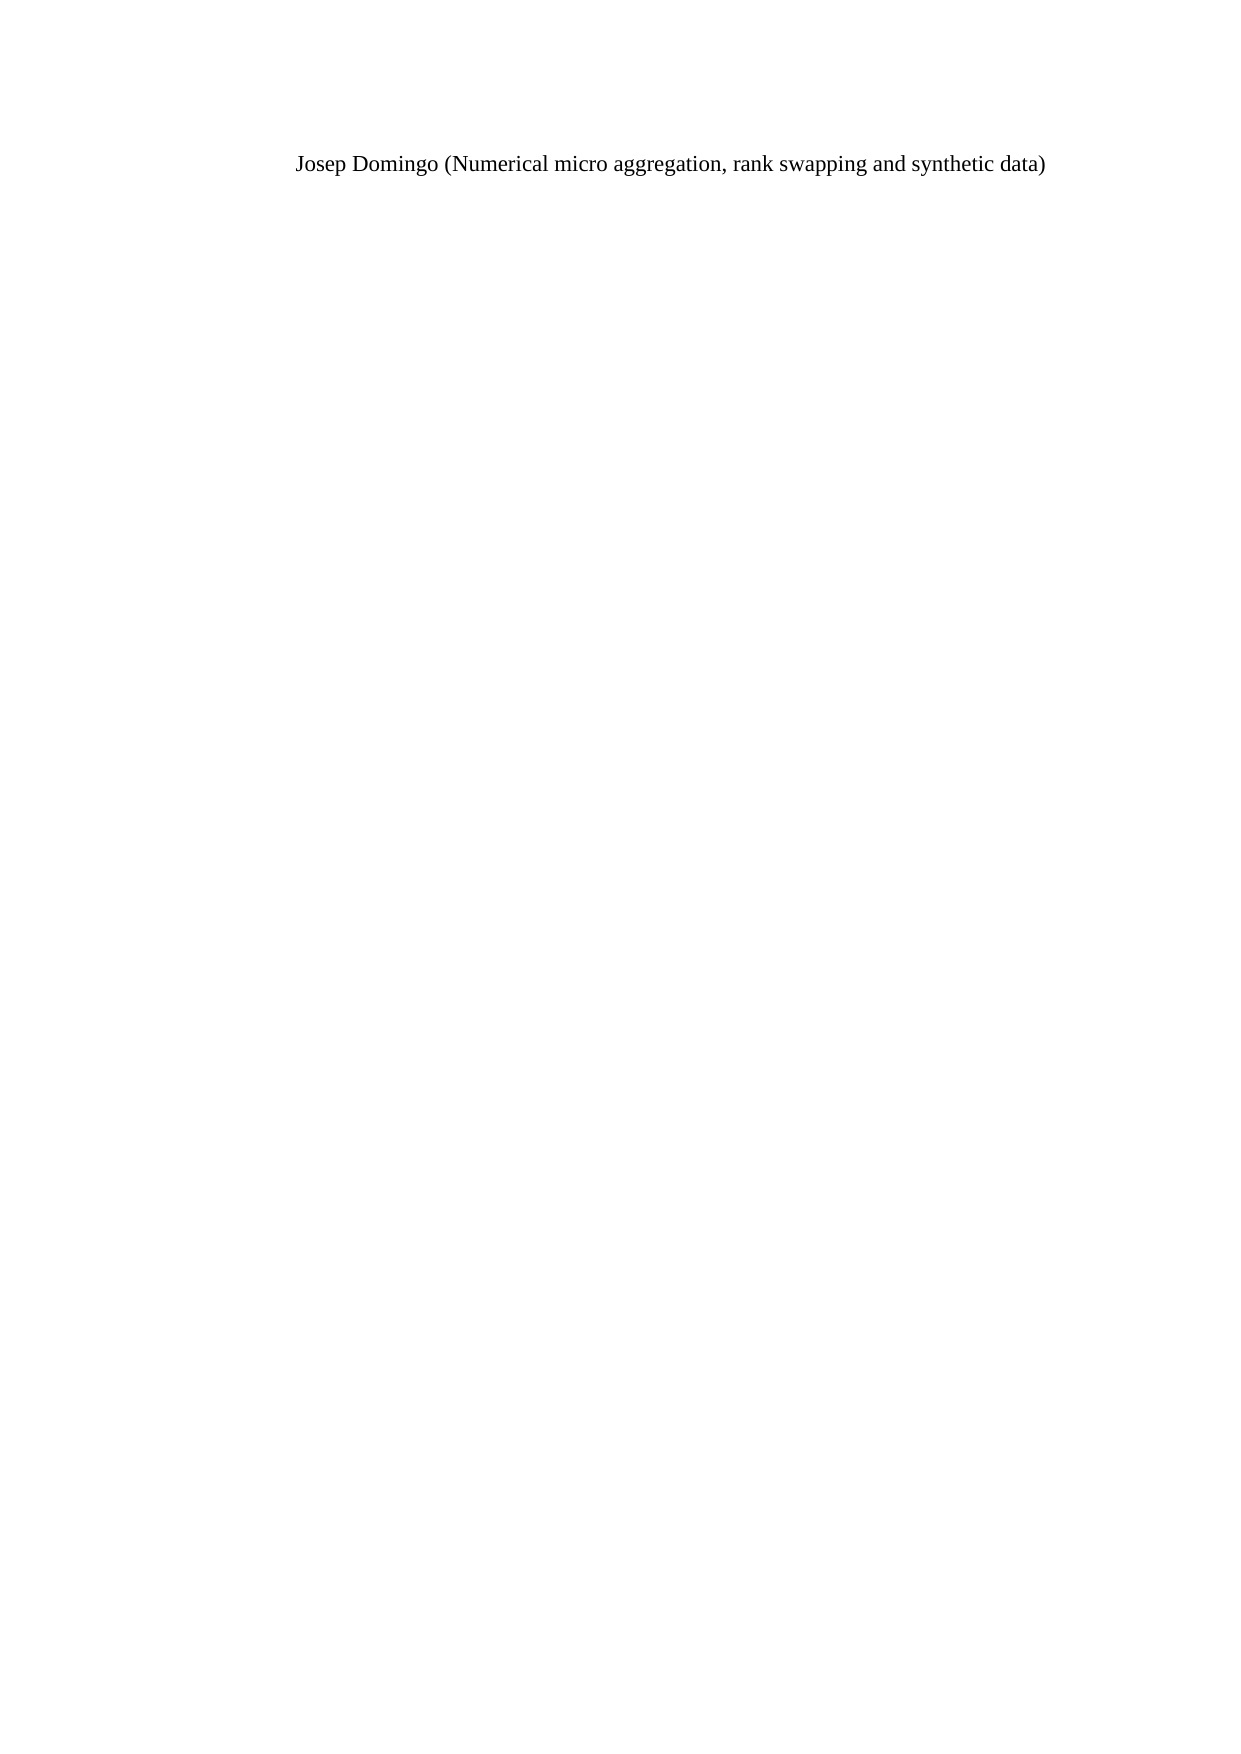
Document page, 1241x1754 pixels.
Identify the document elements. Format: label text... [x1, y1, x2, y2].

text Josep Domingo (Numerical micro aggregation, rank swapping and synthetic data) [148, 150, 1092, 176]
